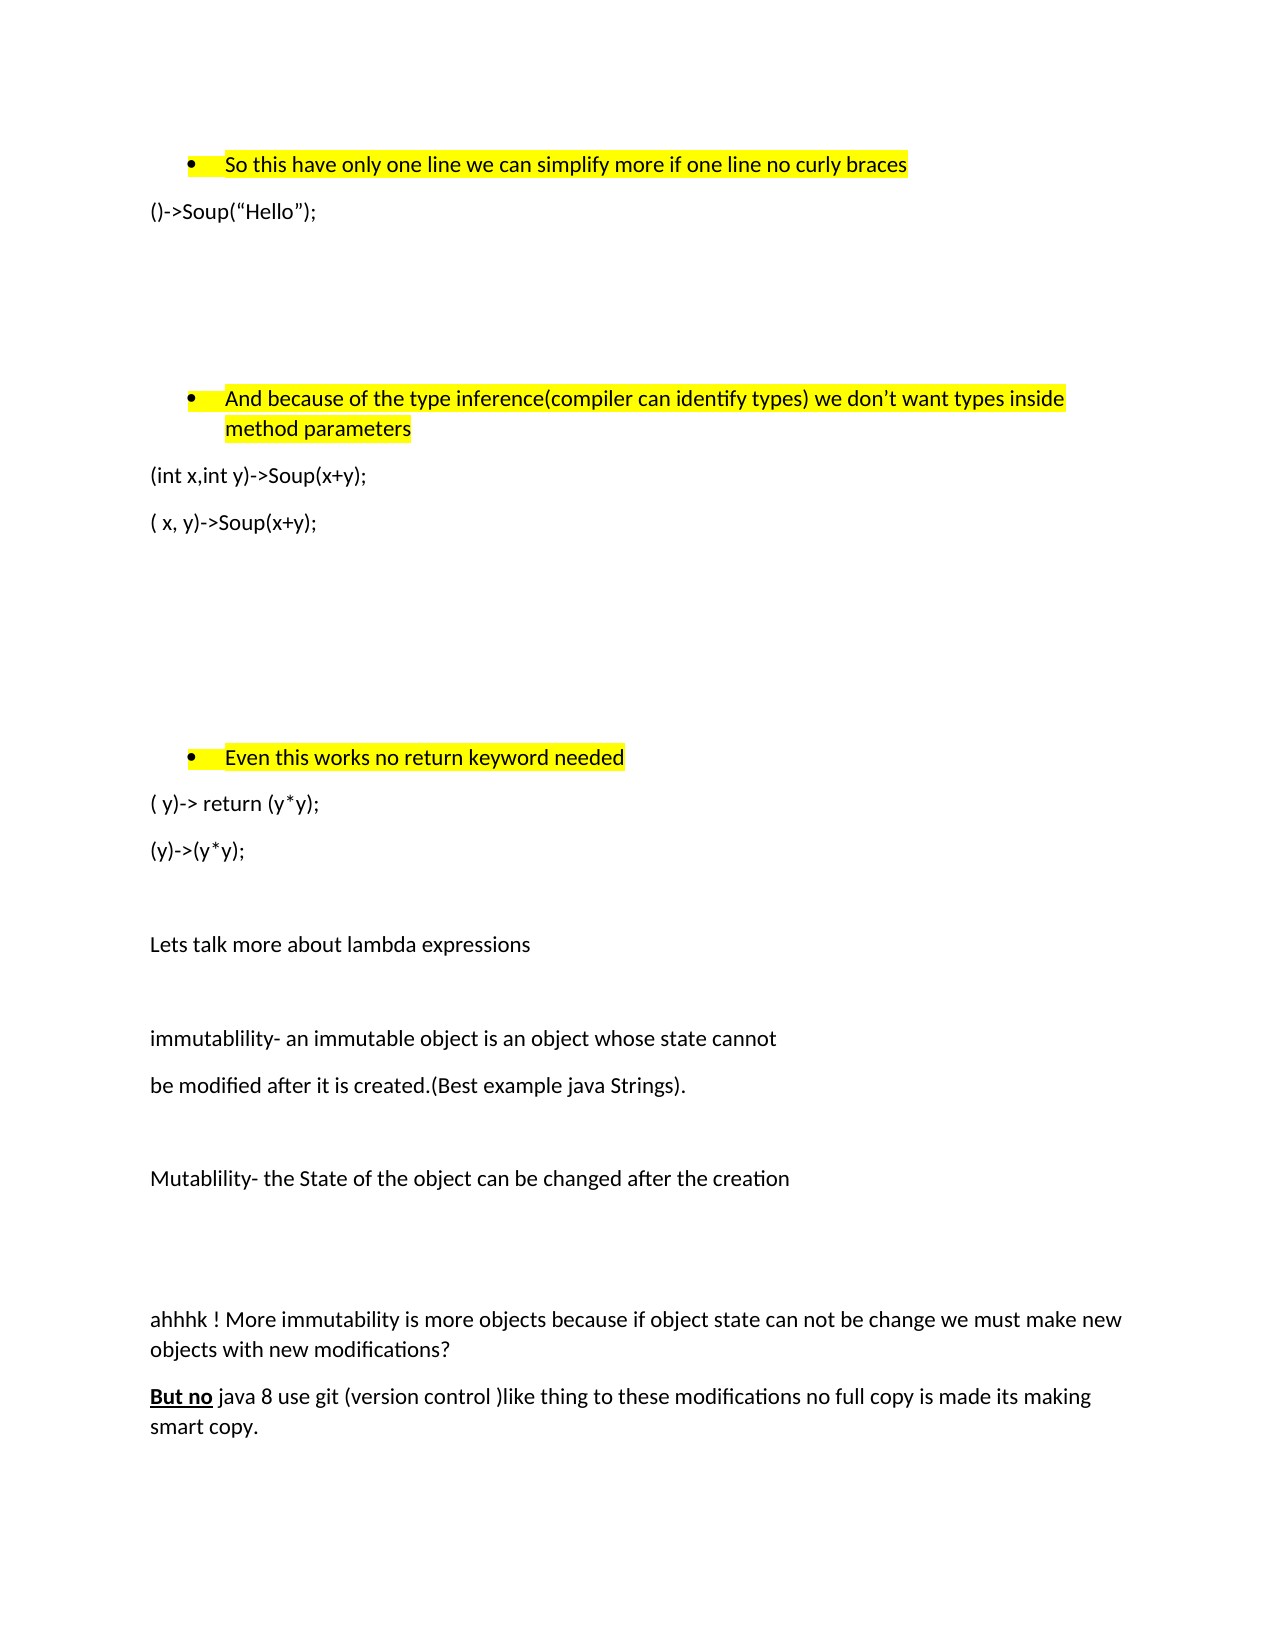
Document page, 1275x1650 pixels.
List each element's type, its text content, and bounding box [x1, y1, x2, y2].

text ahhhk ! More immutability is more objects because if object state can not be change we must make new objects with new modifications? [150, 1305, 1125, 1363]
text ( x, y)->Soup(x+y); [150, 508, 1125, 536]
text be modified after it is created.(Best example java Strings). [150, 1071, 1125, 1099]
text Lets talk more about lambda expressions [150, 930, 1125, 958]
text (y)->(y*y); [150, 836, 1125, 864]
list And because of the type inference(compiler can identify types) we don’t want types inside method parameters [187, 384, 1125, 443]
text ( y)-> return (y*y); [150, 789, 1125, 818]
text ()->Soup(“Hello”); [150, 197, 1125, 225]
text But no java 8 use git (version control )like thing to these modifications no full copy is made its making smart copy. [150, 1382, 1125, 1441]
text immutablility- an immutable object is an object whose state cannot [150, 1024, 1125, 1052]
text (int x,int y)->Soup(x+y); [150, 461, 1125, 489]
text Mutablility- the State of the object can be changed after the creation [150, 1164, 1125, 1193]
list So this have only one line we can simplify more if one line no curly braces [187, 150, 1125, 178]
list Even this works no return keyword needed [187, 743, 1125, 771]
